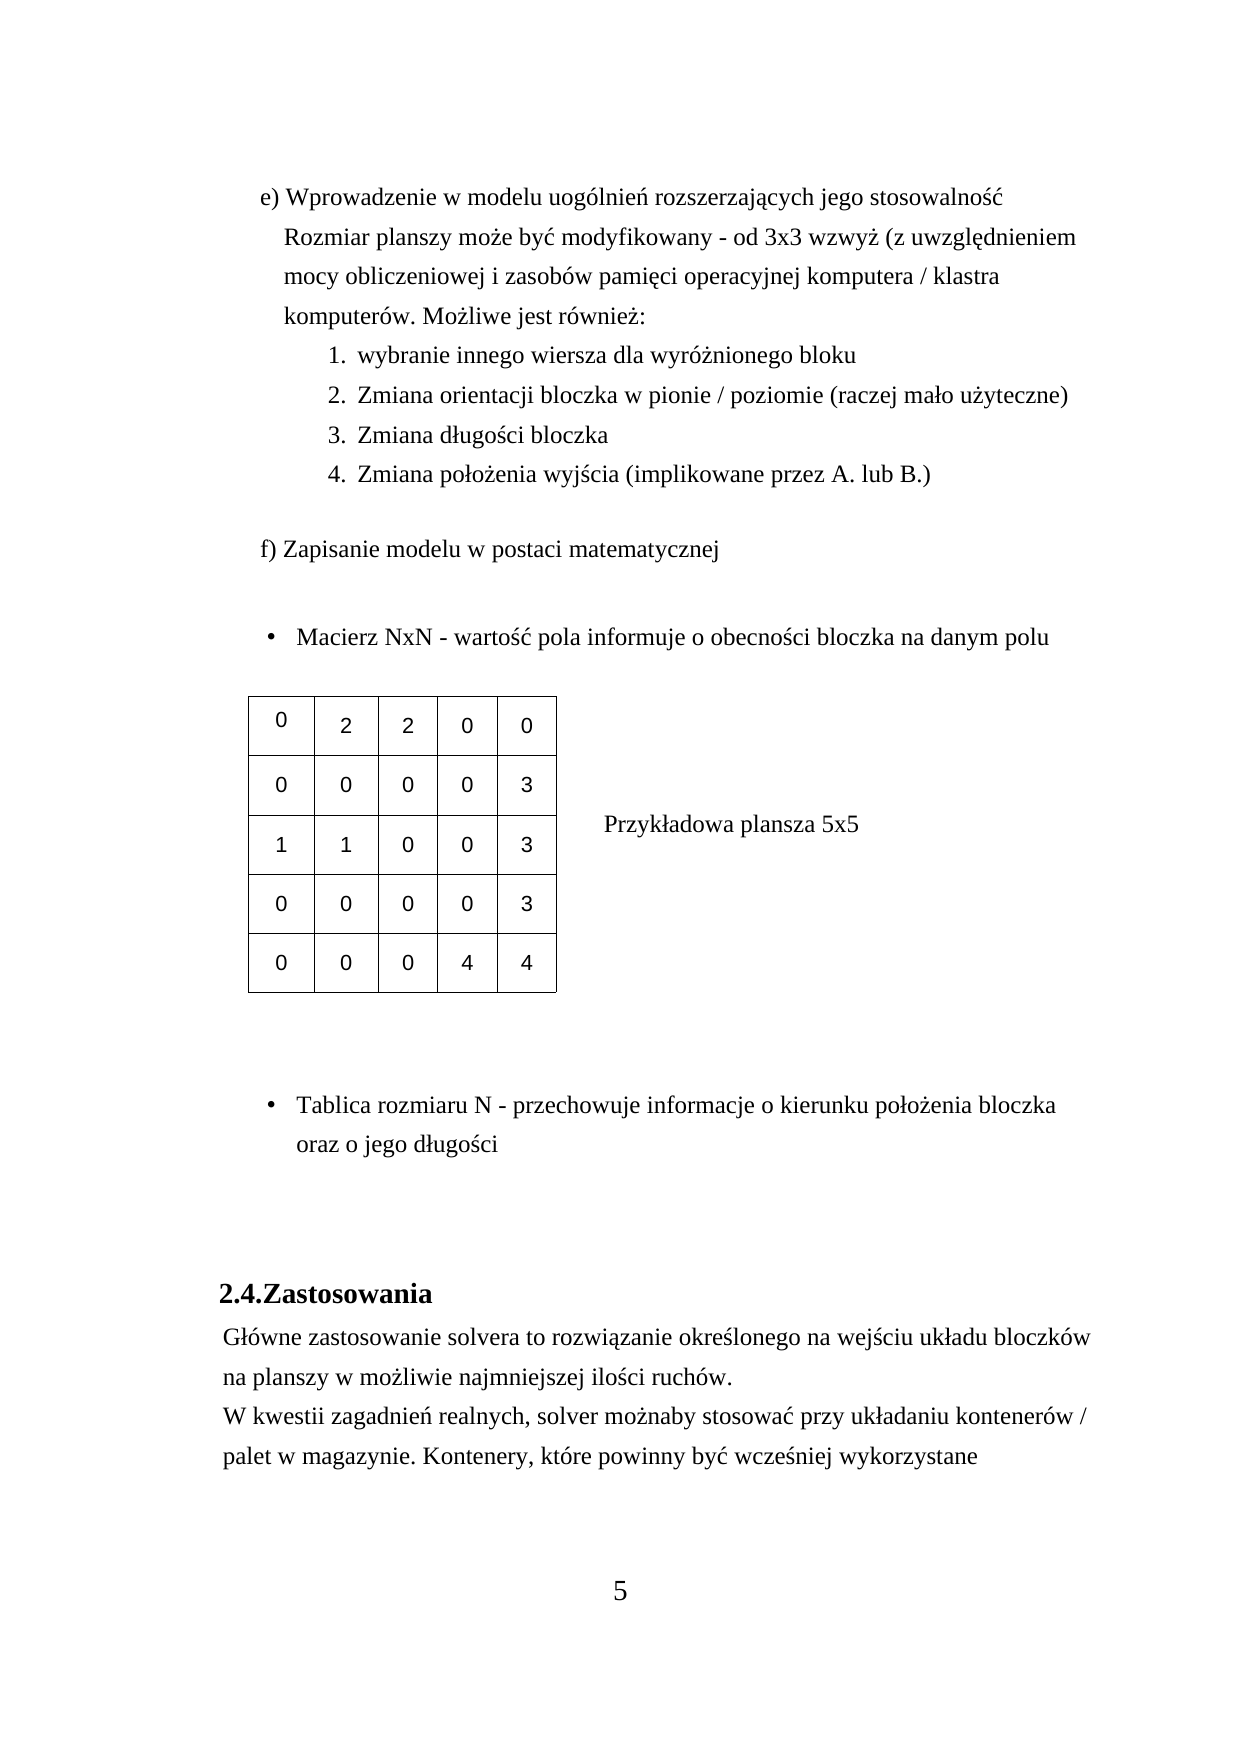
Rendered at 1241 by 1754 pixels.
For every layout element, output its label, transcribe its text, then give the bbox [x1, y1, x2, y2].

table_cell 0 [379, 934, 437, 992]
table_cell 1 [249, 816, 314, 873]
table_cell 0 [379, 756, 437, 814]
subtitle 2.4.Zastosowania [218, 1190, 1093, 1310]
list Macierz NxN - wartość pola informuje o obecności bloczka na danym polu [267, 622, 1093, 651]
table_cell 3 [498, 875, 556, 933]
table_cell 0 [315, 875, 378, 933]
list Zmiana położenia wyjścia (implikowane przez A. lub B.) [328, 459, 1093, 488]
table_cell 3 [498, 756, 556, 814]
table_cell 1 [315, 816, 378, 873]
text Główne zastosowanie solvera to rozwiązanie określonego na wejściu układu bloczków na planszy w możliwie najmniejszej ilości ruchów. [223, 1322, 1093, 1391]
table_cell 0 [249, 875, 314, 933]
table_cell 0 [249, 934, 314, 992]
table_cell 0 [438, 816, 497, 873]
table_cell 0 [249, 756, 314, 814]
table_cell 0 [379, 816, 437, 873]
table_header 0 [498, 697, 556, 755]
table_cell 0 [315, 756, 378, 814]
table_cell 0 [315, 934, 378, 992]
list wybranie innego wiersza dla wyróżnionego bloku [328, 341, 1093, 369]
text Rozmiar planszy może być modyfikowany - od 3x3 wzwyż (z uwzględnieniem mocy obliczeniowej i zasobów pamięci operacyjnej komputera / klastra komputerów. Możliwe jest również: [283, 222, 1093, 330]
table_header 2 [315, 697, 378, 755]
table_cell 4 [498, 934, 556, 992]
text W kwestii zagadnień realnych, solver możnaby stosować przy układaniu kontenerów / palet w magazynie. Kontenery, które powinny być wcześniej wykorzystane [223, 1401, 1093, 1470]
table_header 0 [249, 697, 314, 755]
table_cell 4 [438, 934, 497, 992]
text e) Wprowadzenie w modelu uogólnień rozszerzających jego stosowalność [260, 182, 1093, 211]
table_cell 0 [438, 756, 497, 814]
list Zmiana długości bloczka [328, 420, 1093, 448]
table_cell 0 [438, 875, 497, 933]
text f) Zapisanie modelu w postaci matematycznej [260, 534, 1093, 562]
list Tablica rozmiaru N - przechowuje informacje o kierunku położenia bloczka oraz o jego długości [267, 1090, 1093, 1158]
table_header 0 [438, 697, 497, 755]
list Zmiana orientacji bloczka w pionie / poziomie (raczej mało użyteczne) [328, 380, 1093, 409]
table_cell 0 [379, 875, 437, 933]
table_header 2 [379, 697, 437, 755]
table_cell 3 [498, 816, 556, 873]
